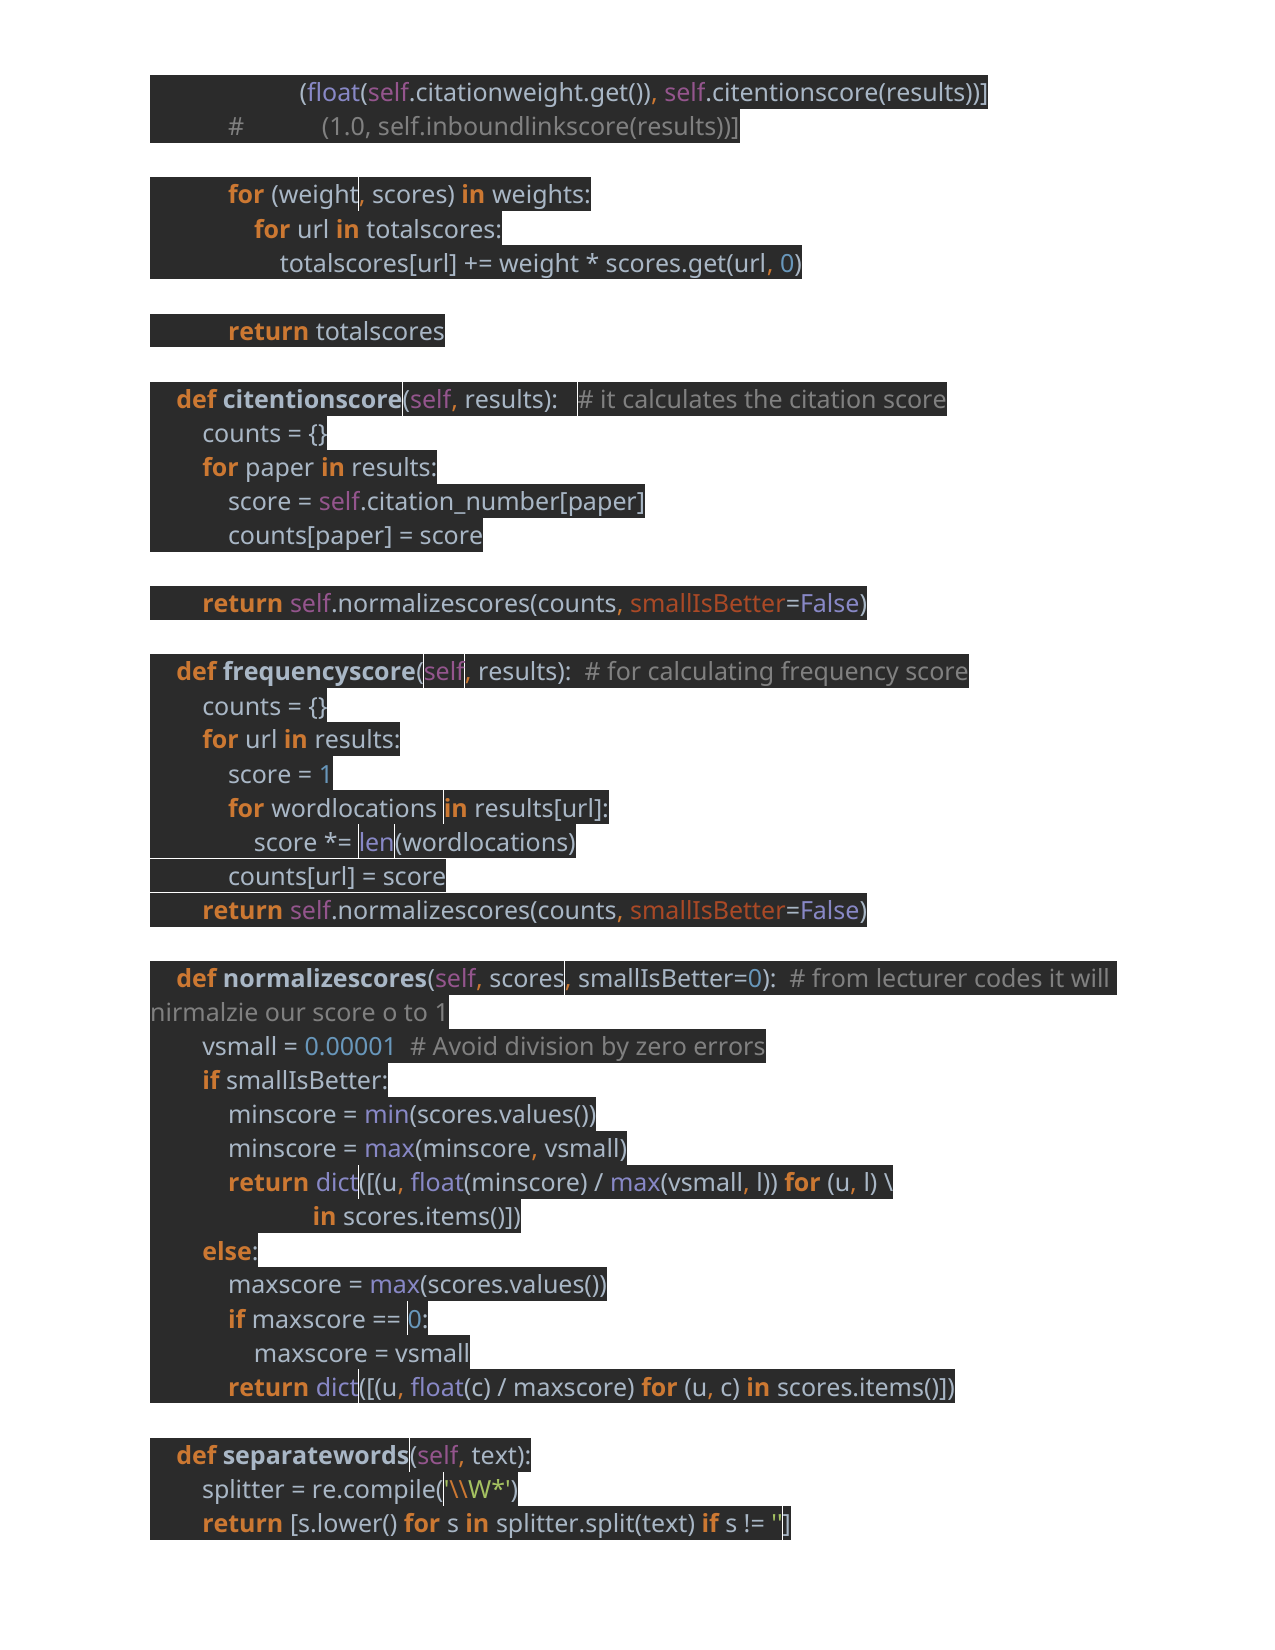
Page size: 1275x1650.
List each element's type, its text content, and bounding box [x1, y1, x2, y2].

text (float(self.citationweight.get()), self.citentionscore(results))] # (1.0, self.inboundlinkscore(results))] for (weight, scores) in weights: for url in totalscores: totalscores[url] += weight * scores.get(url, 0) return totalscores def citentionscore(self, results): # it calculates the citation score counts = {} for paper in results: score = self.citation_number[paper] counts[paper] = score return self.normalizescores(counts, smallIsBetter=False) def frequencyscore(self, results): # for calculating frequency score counts = {} for url in results: score = 1 for wordlocations in results[url]: score *= len(wordlocations) counts[url] = score return self.normalizescores(counts, smallIsBetter=False) def normalizescores(self, scores, smallIsBetter=0): # from lecturer codes it will nirmalzie our score o to 1 vsmall = 0.00001 # Avoid division by zero errors if smallIsBetter: minscore = min(scores.values()) minscore = max(minscore, vsmall) return dict([(u, float(minscore) / max(vsmall, l)) for (u, l) \ in scores.items()]) else: maxscore = max(scores.values()) if maxscore == 0: maxscore = vsmall return dict([(u, float(c) / maxscore) for (u, c) in scores.items()]) def separatewords(self, text): splitter = re.compile('\\W*') return [s.lower() for s in splitter.split(text) if s != ''] [150, 75, 1125, 1574]
